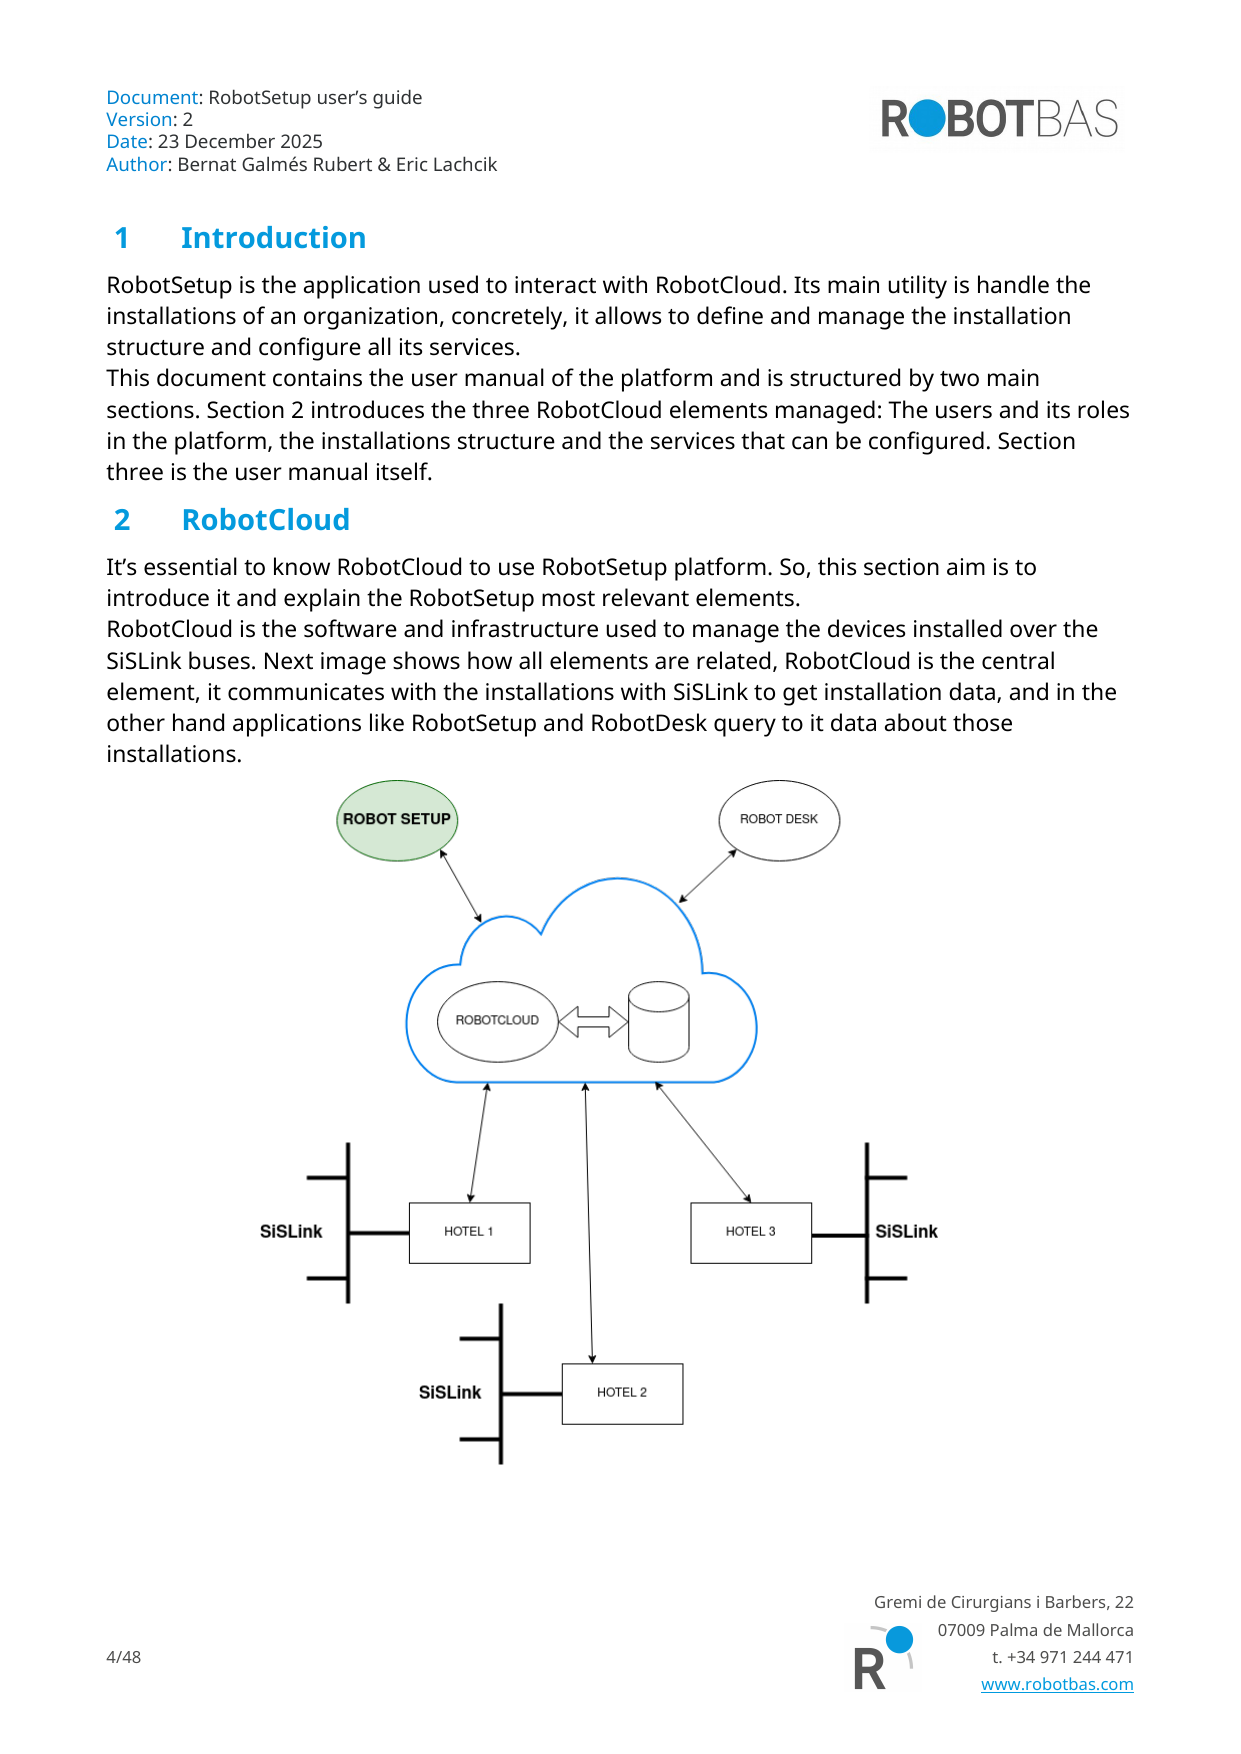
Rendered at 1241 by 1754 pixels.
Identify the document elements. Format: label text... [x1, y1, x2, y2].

picture [844, 1623, 923, 1692]
picture [869, 86, 1125, 153]
subtitle Introduction [106, 217, 1134, 257]
text This document contains the user manual of the platform and is structured by two main sections. Section 2 introduces the three RobotCloud elements managed: The users and its roles in the platform, the installations structure and the services that can be configured. Section three is the user manual itself. [106, 362, 1134, 487]
subtitle RobotCloud [106, 499, 1134, 539]
text RobotSetup is the application used to interact with RobotCloud. Its main utility is handle the installations of an organization, concretely, it allows to define and manage the installation structure and configure all its services. [106, 269, 1134, 362]
text It’s essential to know RobotCloud to use RobotSetup platform. So, this section aim is to introduce it and explain the RobotSetup most relevant elements. [106, 551, 1134, 613]
picture [246, 780, 953, 1467]
text RobotCloud is the software and infrastructure used to manage the devices installed over the SiSLink buses. Next image shows how all elements are related, RobotCloud is the central element, it communicates with the installations with SiSLink to get installation data, and in the other hand applications like RobotSetup and RobotDesk query to it data about those installations. [106, 613, 1134, 769]
